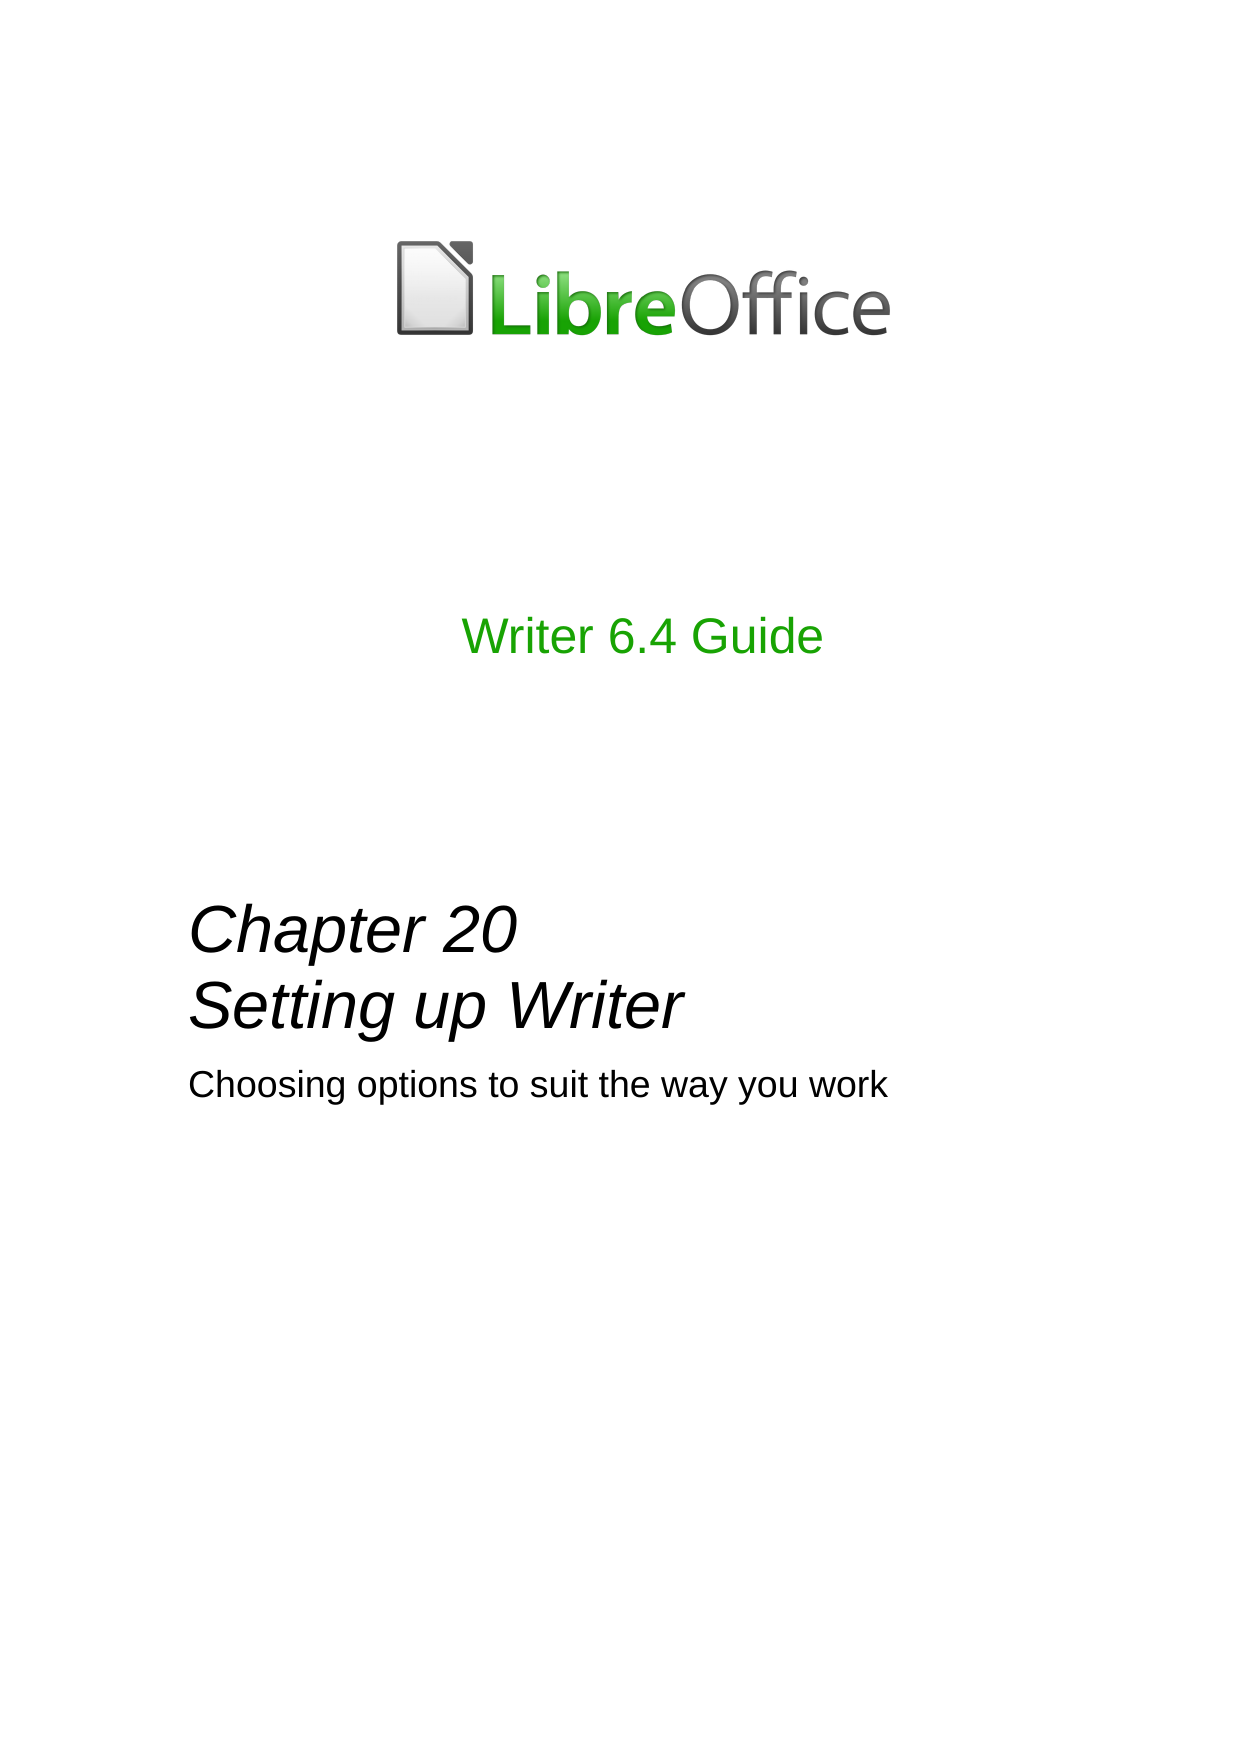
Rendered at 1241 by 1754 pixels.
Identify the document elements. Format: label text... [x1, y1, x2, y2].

text Writer 6.4 Guide [188, 607, 1098, 664]
text Choosing options to suit the way you work [188, 1062, 1098, 1105]
title Chapter 20 Setting up Writer [188, 889, 1098, 1043]
picture [392, 236, 893, 342]
